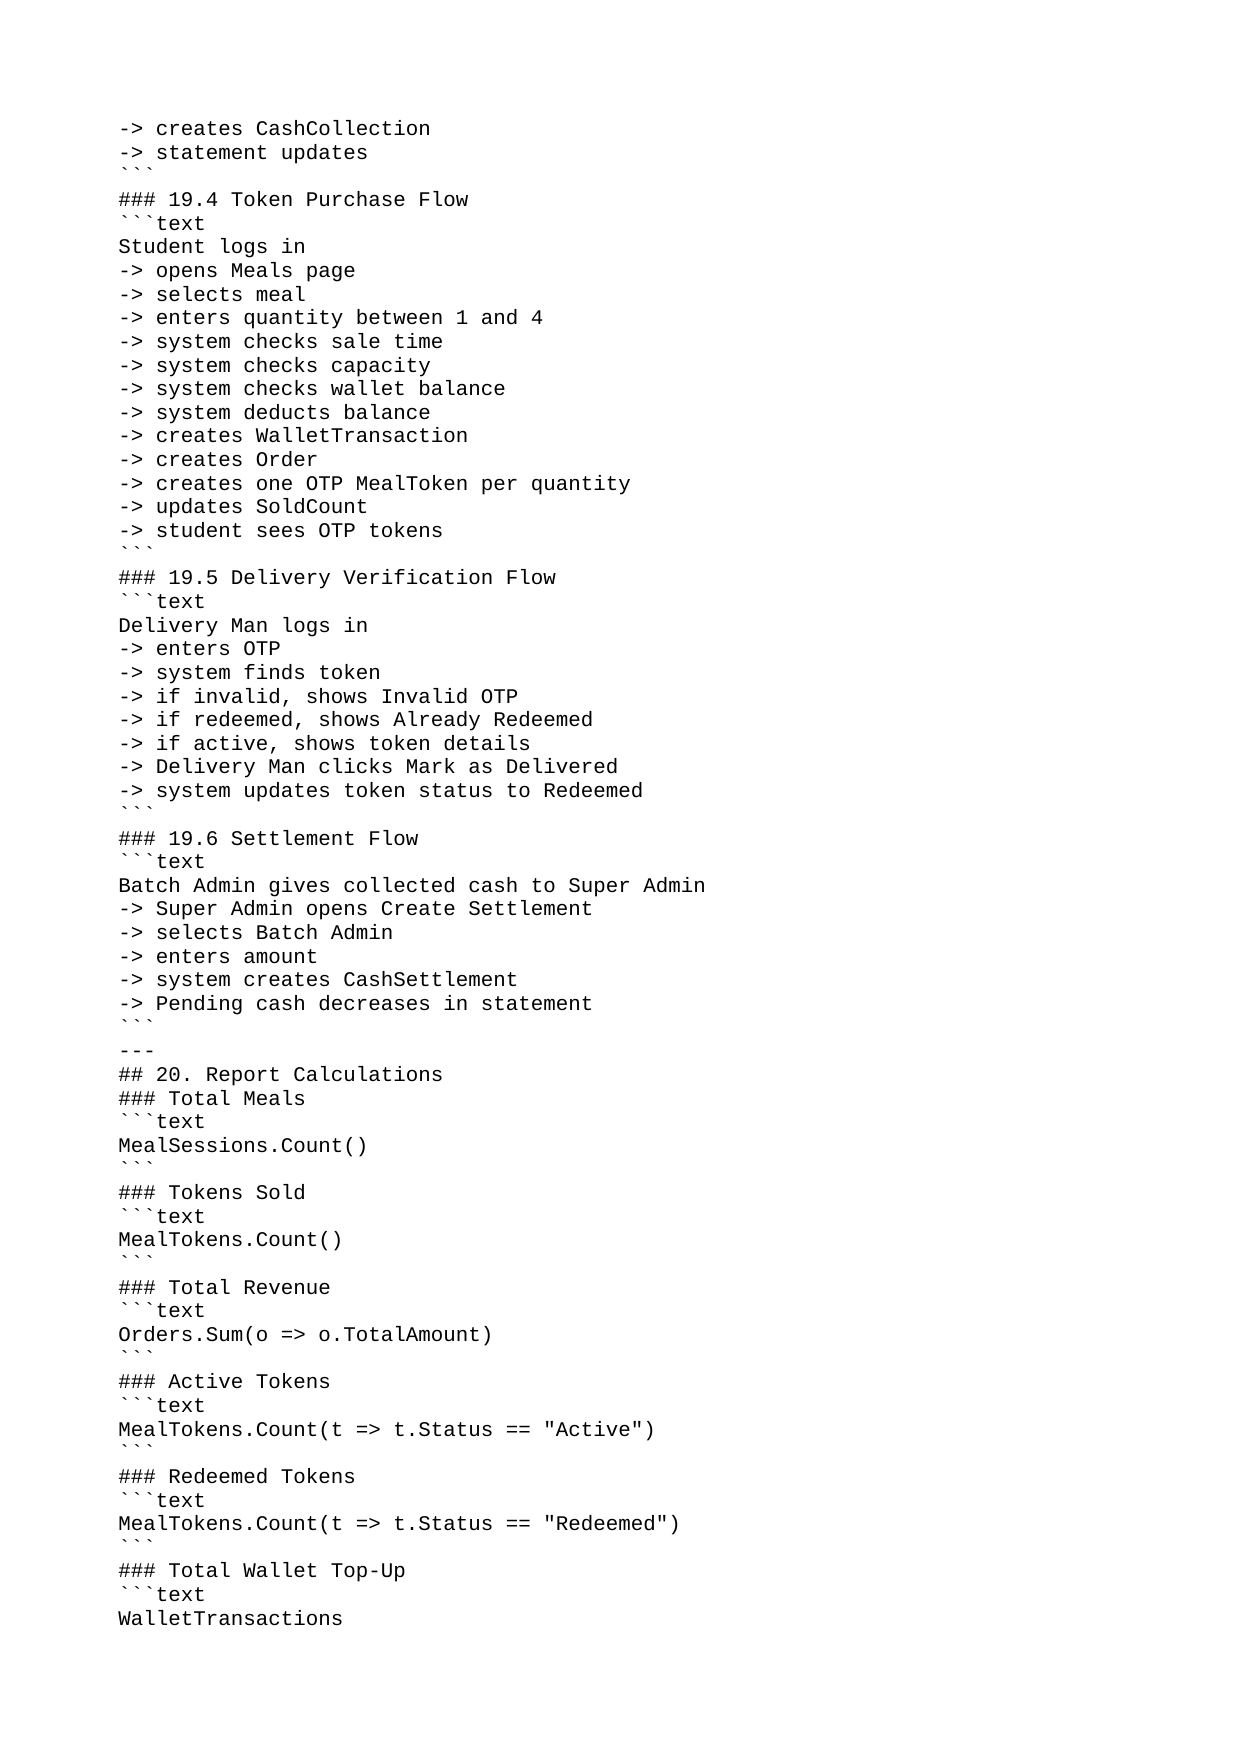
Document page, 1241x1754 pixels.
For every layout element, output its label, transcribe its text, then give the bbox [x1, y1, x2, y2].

text -> creates CashCollection [118, 118, 1122, 142]
text ``` [118, 804, 1122, 827]
text WalletTransactions [118, 1608, 1122, 1631]
text -> Pending cash decreases in statement [118, 993, 1122, 1017]
text ``` [118, 1348, 1122, 1371]
text ``` [118, 165, 1122, 189]
text ```text [118, 1206, 1122, 1229]
text ### Redeemed Tokens [118, 1466, 1122, 1489]
text -> Super Admin opens Create Settlement [118, 898, 1122, 922]
text MealTokens.Count(t => t.Status == "Redeemed") [118, 1513, 1122, 1537]
text -> Delivery Man clicks Mark as Delivered [118, 757, 1122, 780]
text ``` [118, 1017, 1122, 1040]
text Orders.Sum(o => o.TotalAmount) [118, 1324, 1122, 1348]
text ```text [118, 591, 1122, 615]
text -> updates SoldCount [118, 496, 1122, 520]
text ``` [118, 1253, 1122, 1277]
text --- [118, 1040, 1122, 1064]
text ```text [118, 1300, 1122, 1324]
text ``` [118, 1537, 1122, 1561]
text ### Active Tokens [118, 1371, 1122, 1395]
text MealTokens.Count() [118, 1229, 1122, 1253]
text ```text [118, 213, 1122, 236]
text -> system deducts balance [118, 402, 1122, 426]
text ```text [118, 1489, 1122, 1513]
text -> system checks capacity [118, 354, 1122, 378]
text -> if redeemed, shows Already Redeemed [118, 709, 1122, 733]
text -> opens Meals page [118, 260, 1122, 284]
text Batch Admin gives collected cash to Super Admin [118, 875, 1122, 898]
text -> student sees OTP tokens [118, 520, 1122, 544]
text -> if active, shows token details [118, 733, 1122, 757]
text -> system checks wallet balance [118, 378, 1122, 402]
text ## 20. Report Calculations [118, 1064, 1122, 1088]
text MealSessions.Count() [118, 1135, 1122, 1158]
text ``` [118, 1442, 1122, 1466]
text ### 19.4 Token Purchase Flow [118, 189, 1122, 213]
text ### 19.5 Delivery Verification Flow [118, 567, 1122, 591]
text ### 19.6 Settlement Flow [118, 827, 1122, 851]
text -> enters amount [118, 946, 1122, 969]
text -> creates Order [118, 449, 1122, 473]
text ``` [118, 544, 1122, 567]
text -> statement updates [118, 142, 1122, 165]
text -> system creates CashSettlement [118, 969, 1122, 993]
text -> selects meal [118, 284, 1122, 307]
text -> selects Batch Admin [118, 922, 1122, 946]
text Delivery Man logs in [118, 615, 1122, 638]
text -> enters quantity between 1 and 4 [118, 307, 1122, 331]
text -> if invalid, shows Invalid OTP [118, 686, 1122, 709]
text ```text [118, 1584, 1122, 1608]
text -> enters OTP [118, 638, 1122, 662]
text ### Total Wallet Top-Up [118, 1561, 1122, 1584]
text ### Total Meals [118, 1088, 1122, 1111]
text ```text [118, 851, 1122, 875]
text ``` [118, 1158, 1122, 1182]
text Student logs in [118, 236, 1122, 260]
text ### Tokens Sold [118, 1182, 1122, 1206]
text -> creates one OTP MealToken per quantity [118, 473, 1122, 496]
text ```text [118, 1395, 1122, 1419]
text -> creates WalletTransaction [118, 426, 1122, 449]
text ### Total Revenue [118, 1277, 1122, 1300]
text ```text [118, 1111, 1122, 1135]
text -> system checks sale time [118, 331, 1122, 354]
text MealTokens.Count(t => t.Status == "Active") [118, 1419, 1122, 1442]
text -> system finds token [118, 662, 1122, 686]
text -> system updates token status to Redeemed [118, 780, 1122, 804]
